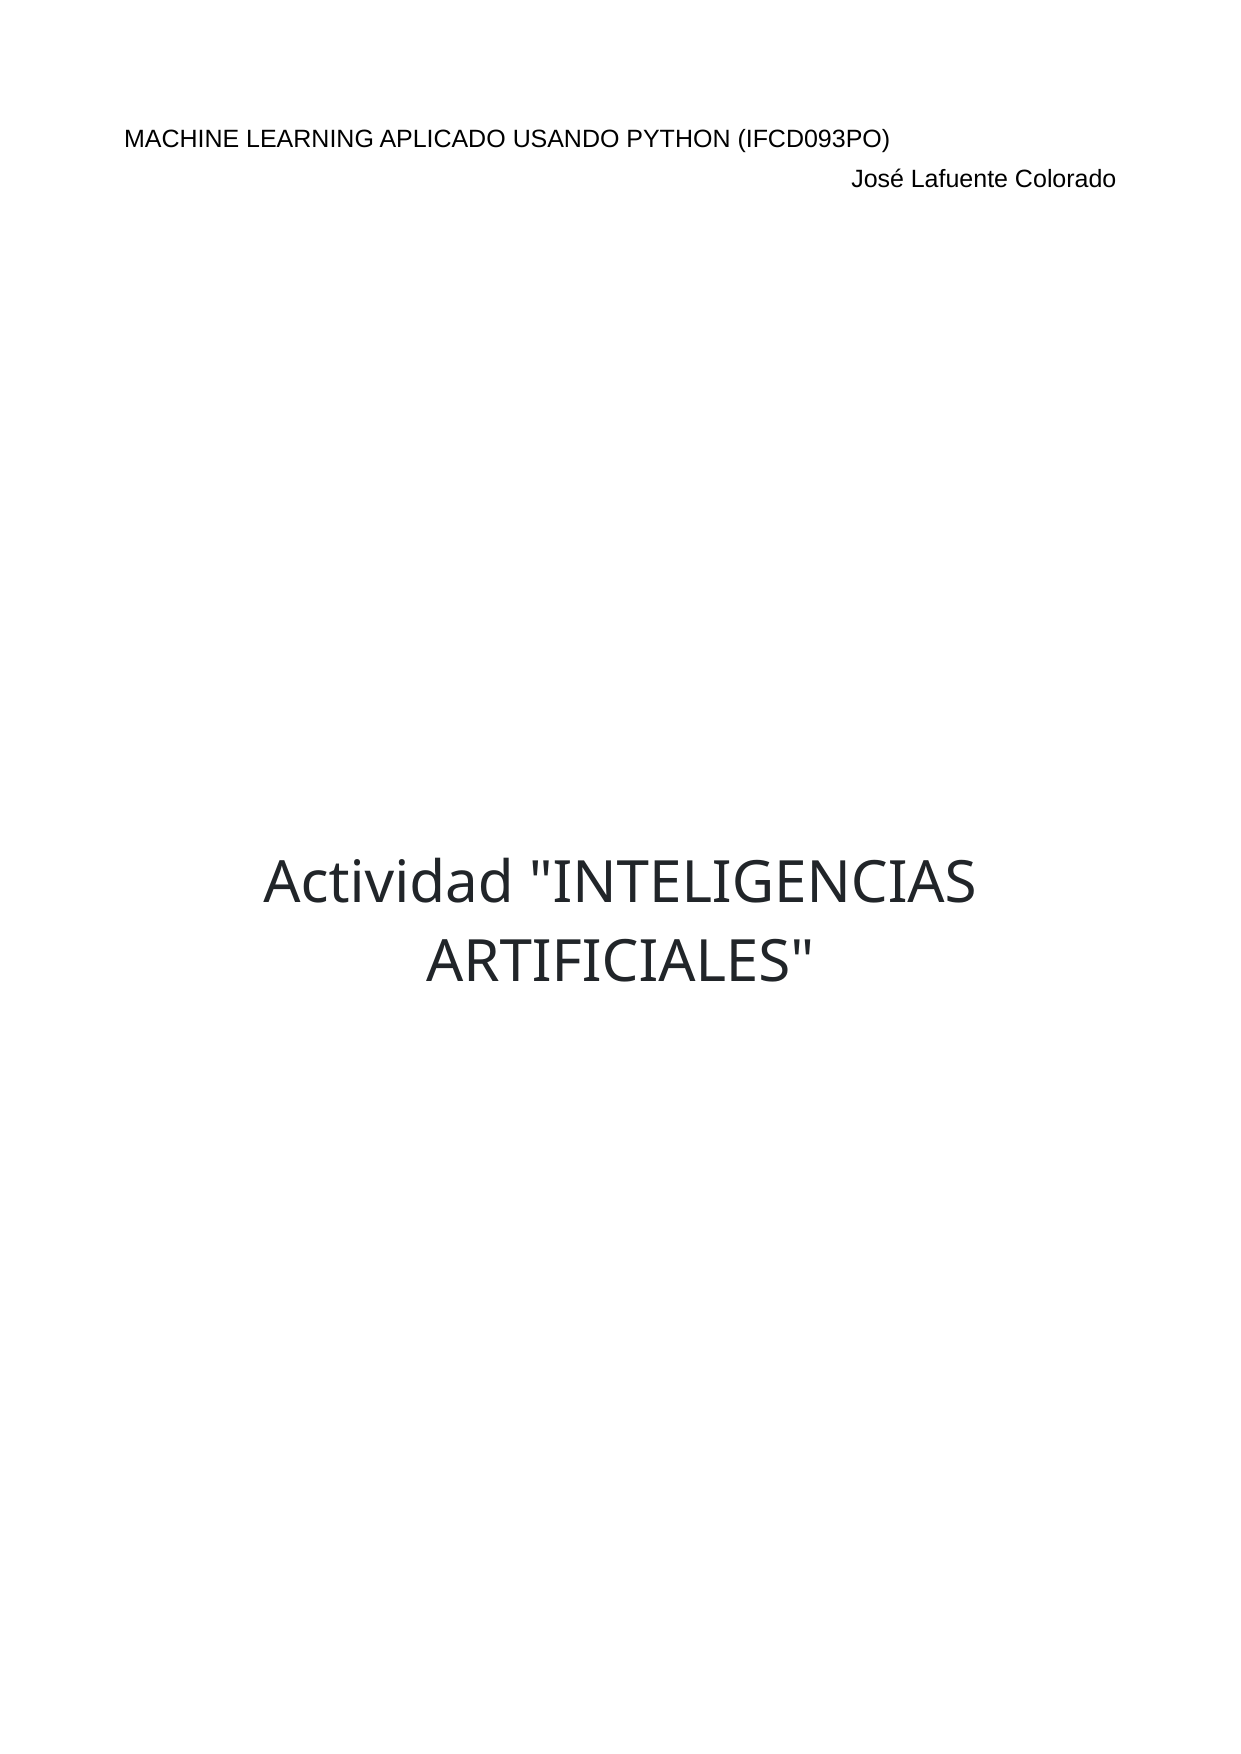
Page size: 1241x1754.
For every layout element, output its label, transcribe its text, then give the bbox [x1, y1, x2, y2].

table_header Actividad "INTELIGENCIAS ARTIFICIALES" [118, 819, 1122, 1011]
